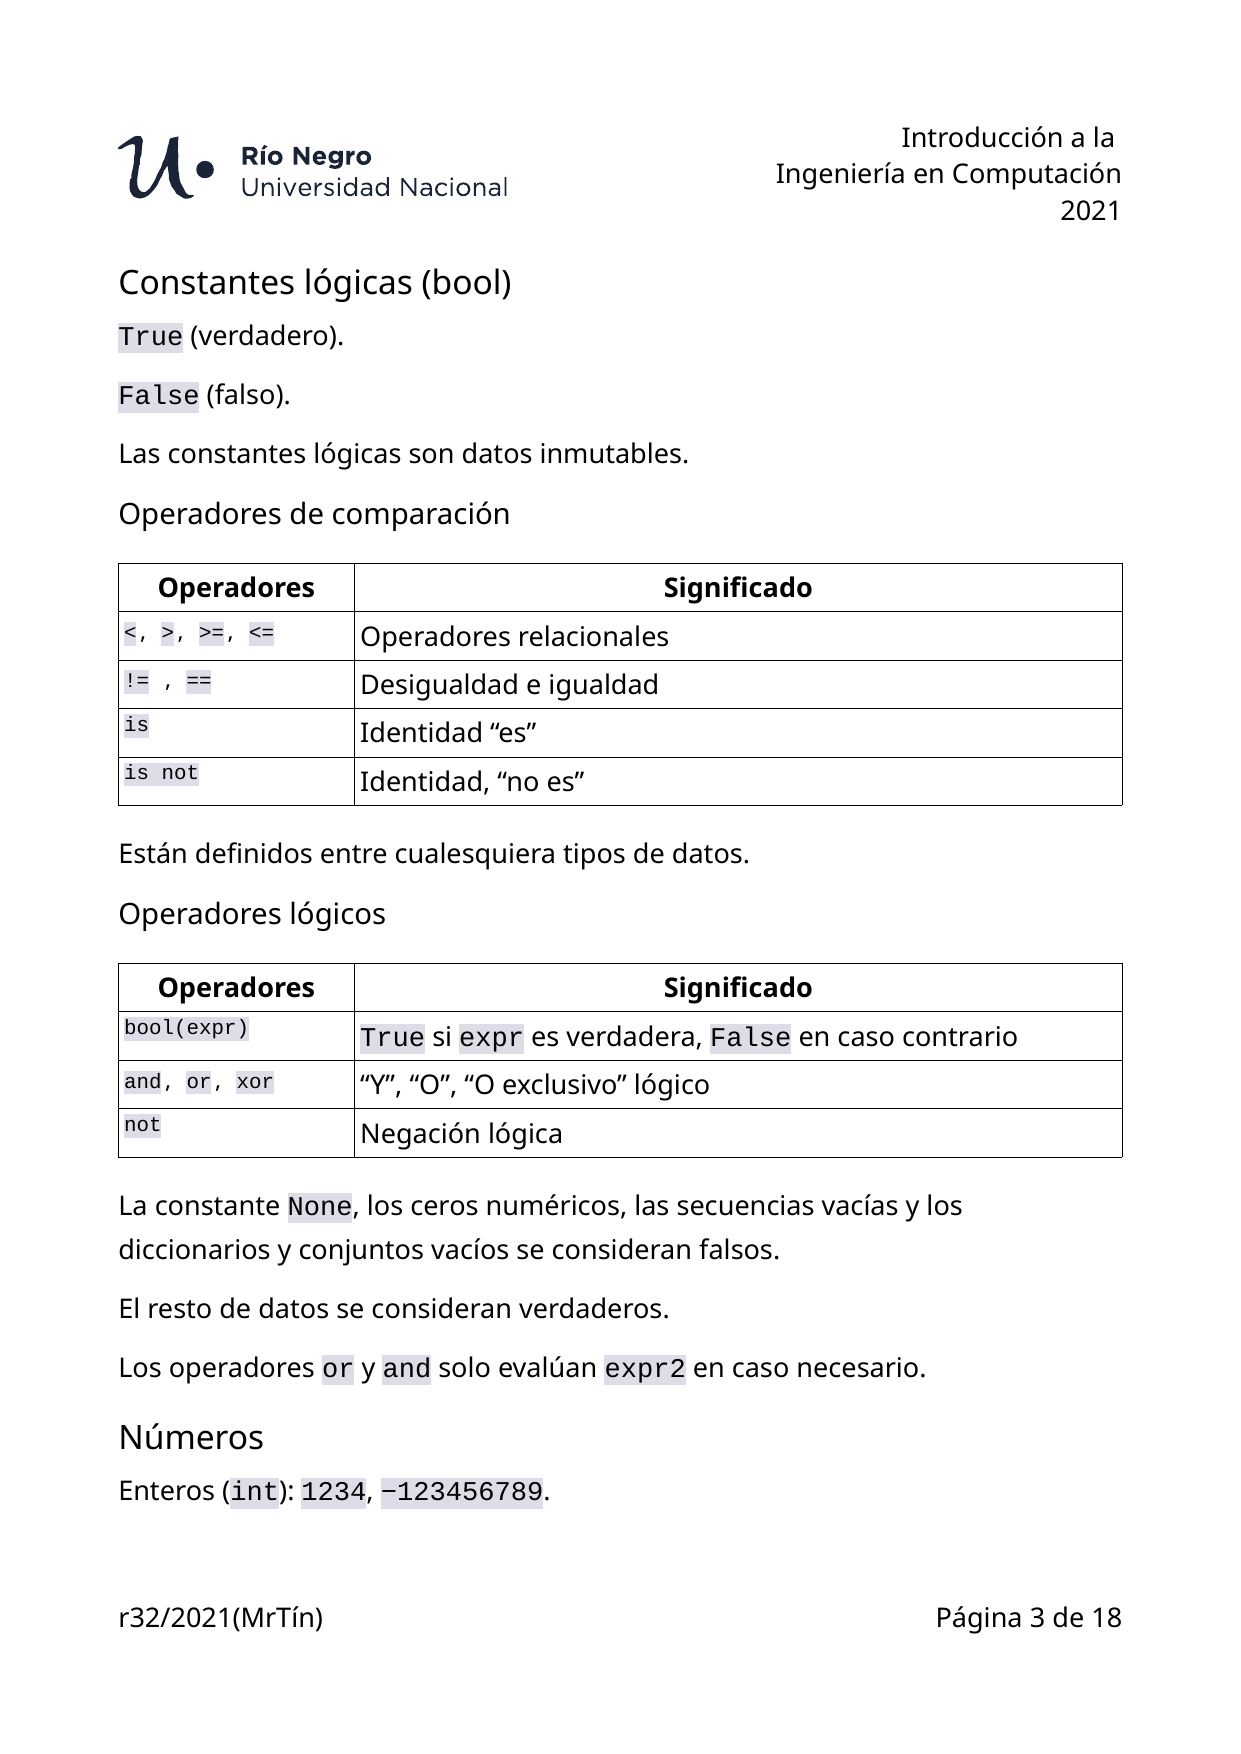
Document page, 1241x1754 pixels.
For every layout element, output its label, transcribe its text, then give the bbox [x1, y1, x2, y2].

subtitle Operadores lógicos [118, 893, 1122, 933]
text Las constantes lógicas son datos inmutables. [118, 434, 1122, 471]
table_cell Identidad “es” [355, 709, 1122, 757]
table_cell Negación lógica [355, 1109, 1122, 1157]
table_cell and, or, xor [119, 1061, 354, 1108]
table_header Significado [355, 964, 1122, 1011]
table_header Significado [355, 564, 1122, 611]
table_cell not [119, 1109, 354, 1157]
text La constante None, los ceros numéricos, las secuencias vacías y los diccionarios y conjuntos vacíos se consideran falsos. [118, 1186, 1122, 1268]
table_header Operadores [119, 964, 354, 1011]
text False (falso). [118, 376, 1122, 413]
table_cell True si expr es verdadera, False en caso contrario [355, 1012, 1122, 1060]
table_cell is [119, 709, 354, 757]
text True (verdadero). [118, 316, 1122, 353]
table_cell is not [119, 758, 354, 805]
text Los operadores or y and solo evalúan expr2 en caso necesario. [118, 1348, 1122, 1385]
table_header Operadores [119, 564, 354, 611]
table_cell Operadores relacionales [355, 612, 1122, 660]
table_cell “Y”, “O”, “O exclusivo” lógico [355, 1061, 1122, 1108]
subtitle Operadores de comparación [118, 493, 1122, 533]
text El resto de datos se consideran verdaderos. [118, 1289, 1122, 1326]
table_cell <, >, >=, <= [119, 612, 354, 660]
text Enteros (int): 1234, −123456789. [118, 1472, 1122, 1509]
subtitle Constantes lógicas (bool) [118, 258, 1122, 304]
table_cell != , == [119, 661, 354, 708]
table_cell Desigualdad e igualdad [355, 661, 1122, 708]
text Están definidos entre cualesquiera tipos de datos. [118, 834, 1122, 871]
subtitle Números [118, 1413, 1122, 1459]
table_cell Identidad, “no es” [355, 758, 1122, 805]
table_cell bool(expr) [119, 1012, 354, 1060]
